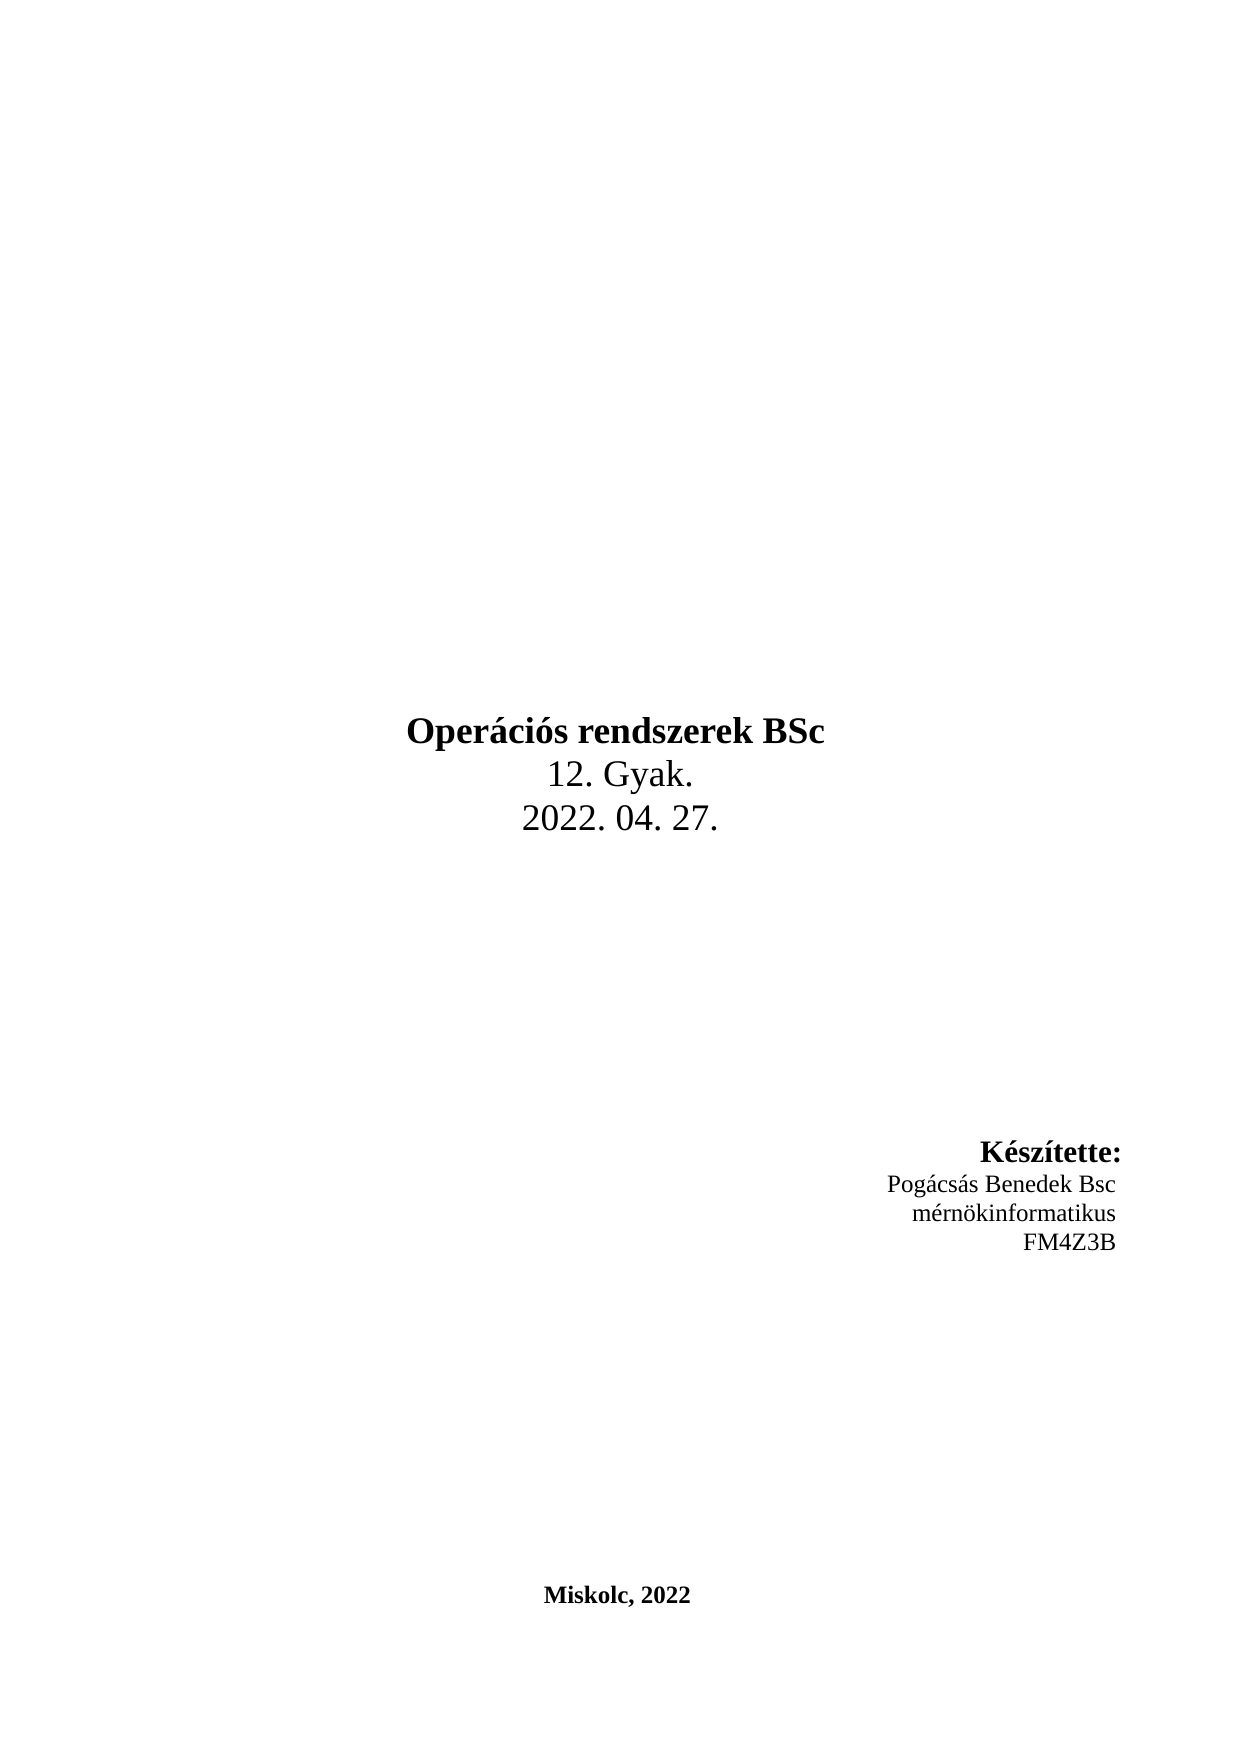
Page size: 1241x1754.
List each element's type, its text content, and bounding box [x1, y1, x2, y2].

text Pogácsás Benedek Bsc [118, 1169, 1122, 1198]
text mérnökinformatikus [118, 1198, 1122, 1227]
text FM4Z3B [118, 1227, 1122, 1256]
text Készítette: [118, 1133, 1122, 1169]
text 12. Gyak. [118, 752, 1122, 795]
text 2022. 04. 27. [118, 795, 1122, 838]
text Operációs rendszerek BSc [118, 709, 1122, 752]
text Miskolc, 2022 [118, 1580, 1122, 1609]
